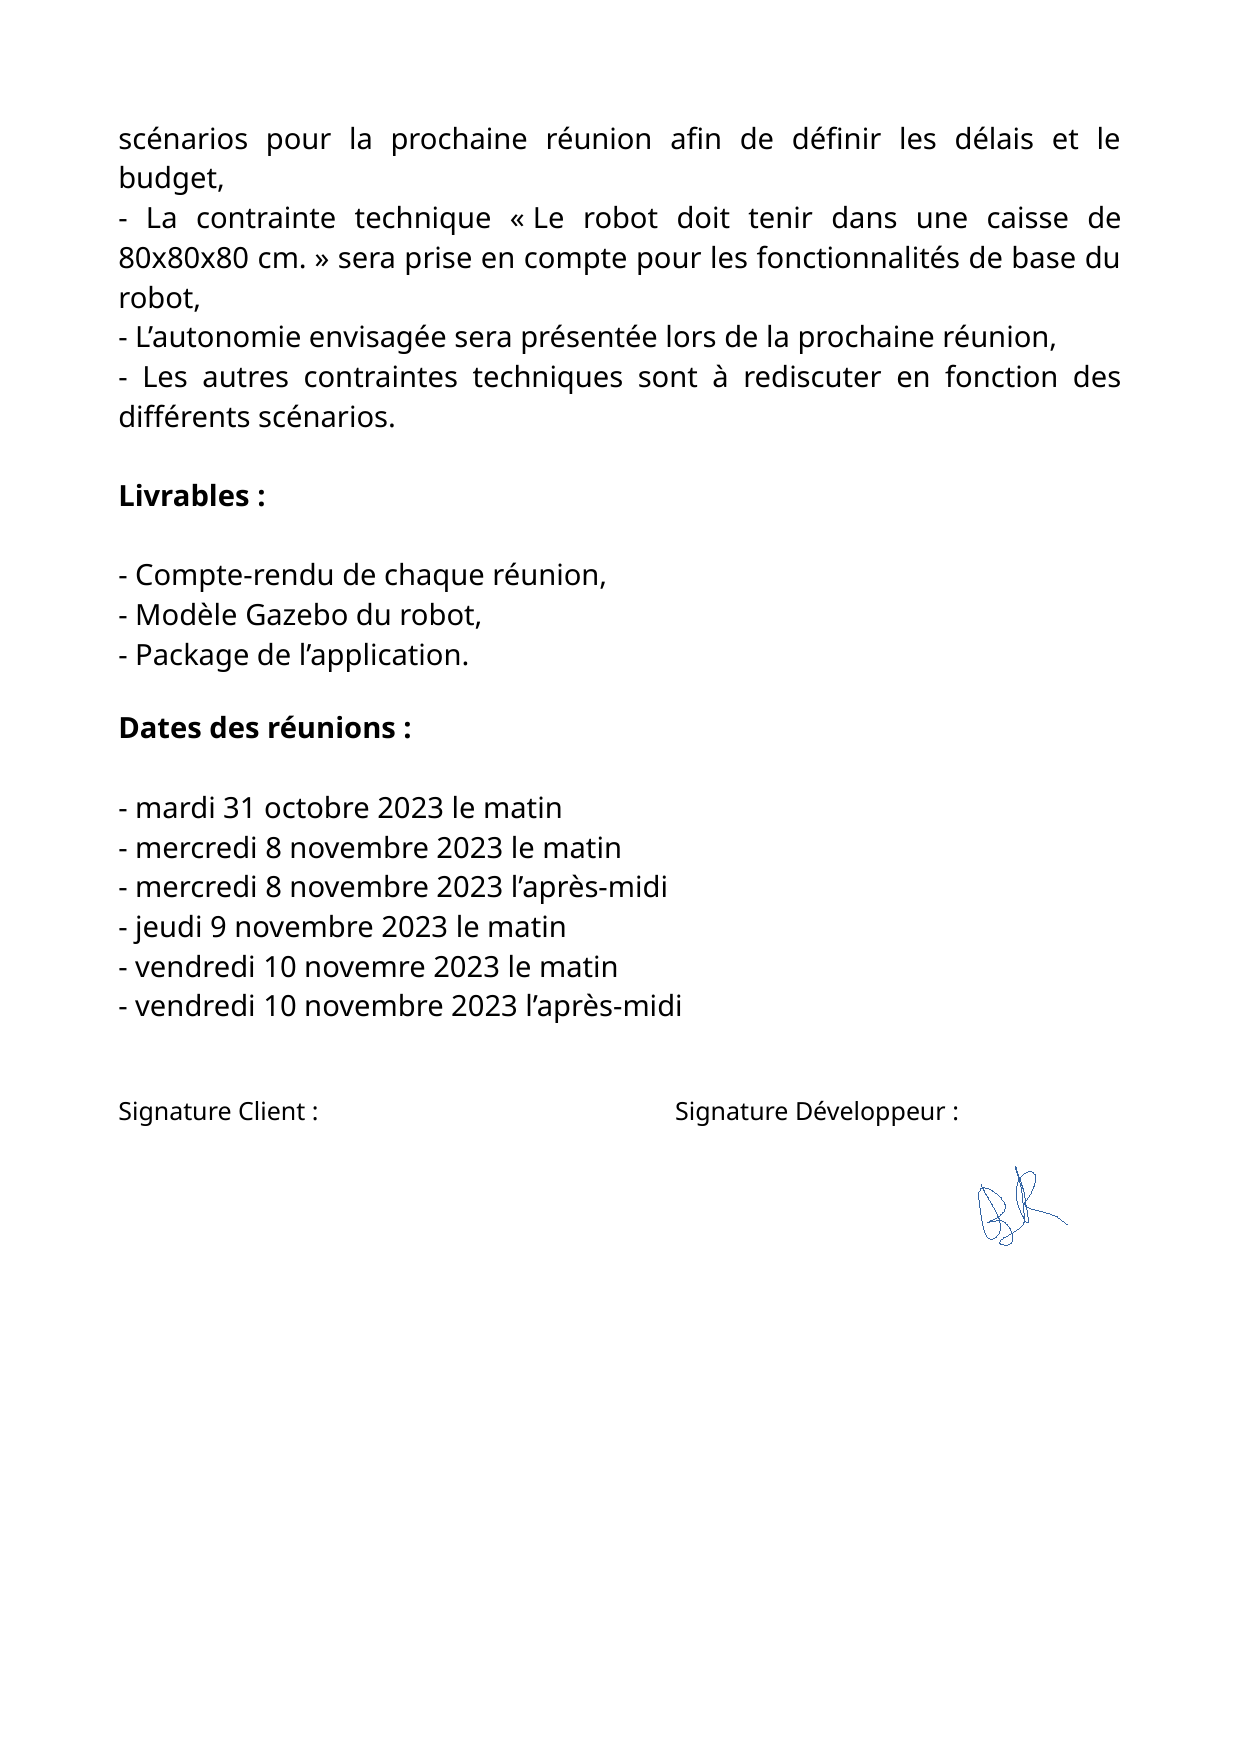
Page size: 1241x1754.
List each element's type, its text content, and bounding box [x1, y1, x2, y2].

text - jeudi 9 novembre 2023 le matin [118, 906, 1122, 946]
text Signature Client : Signature Développeur : [118, 1093, 1122, 1127]
text Livrables : [118, 475, 1122, 515]
text scénarios pour la prochaine réunion afin de définir les délais et le budget, [118, 118, 1122, 197]
text - vendredi 10 novembre 2023 l’après-midi [118, 986, 1122, 1025]
text - mercredi 8 novembre 2023 le matin [118, 827, 1122, 867]
text - mardi 31 octobre 2023 le matin [118, 787, 1122, 827]
text - Modèle Gazebo du robot, [118, 594, 1122, 634]
text - Les autres contraintes techniques sont à rediscuter en fonction des différents scénarios. [118, 356, 1122, 436]
text - mercredi 8 novembre 2023 l’après-midi [118, 867, 1122, 906]
text - Compte-rendu de chaque réunion, [118, 555, 1122, 594]
text - vendredi 10 novemre 2023 le matin [118, 946, 1122, 986]
text Dates des réunions : [118, 708, 1122, 747]
text - L’autonomie envisagée sera présentée lors de la prochaine réunion, [118, 317, 1122, 356]
text - La contrainte technique « Le robot doit tenir dans une caisse de 80x80x80 cm. » sera prise en compte pour les fonctionnalités de base du robot, [118, 197, 1122, 317]
text - Package de l’application. [118, 634, 1122, 674]
